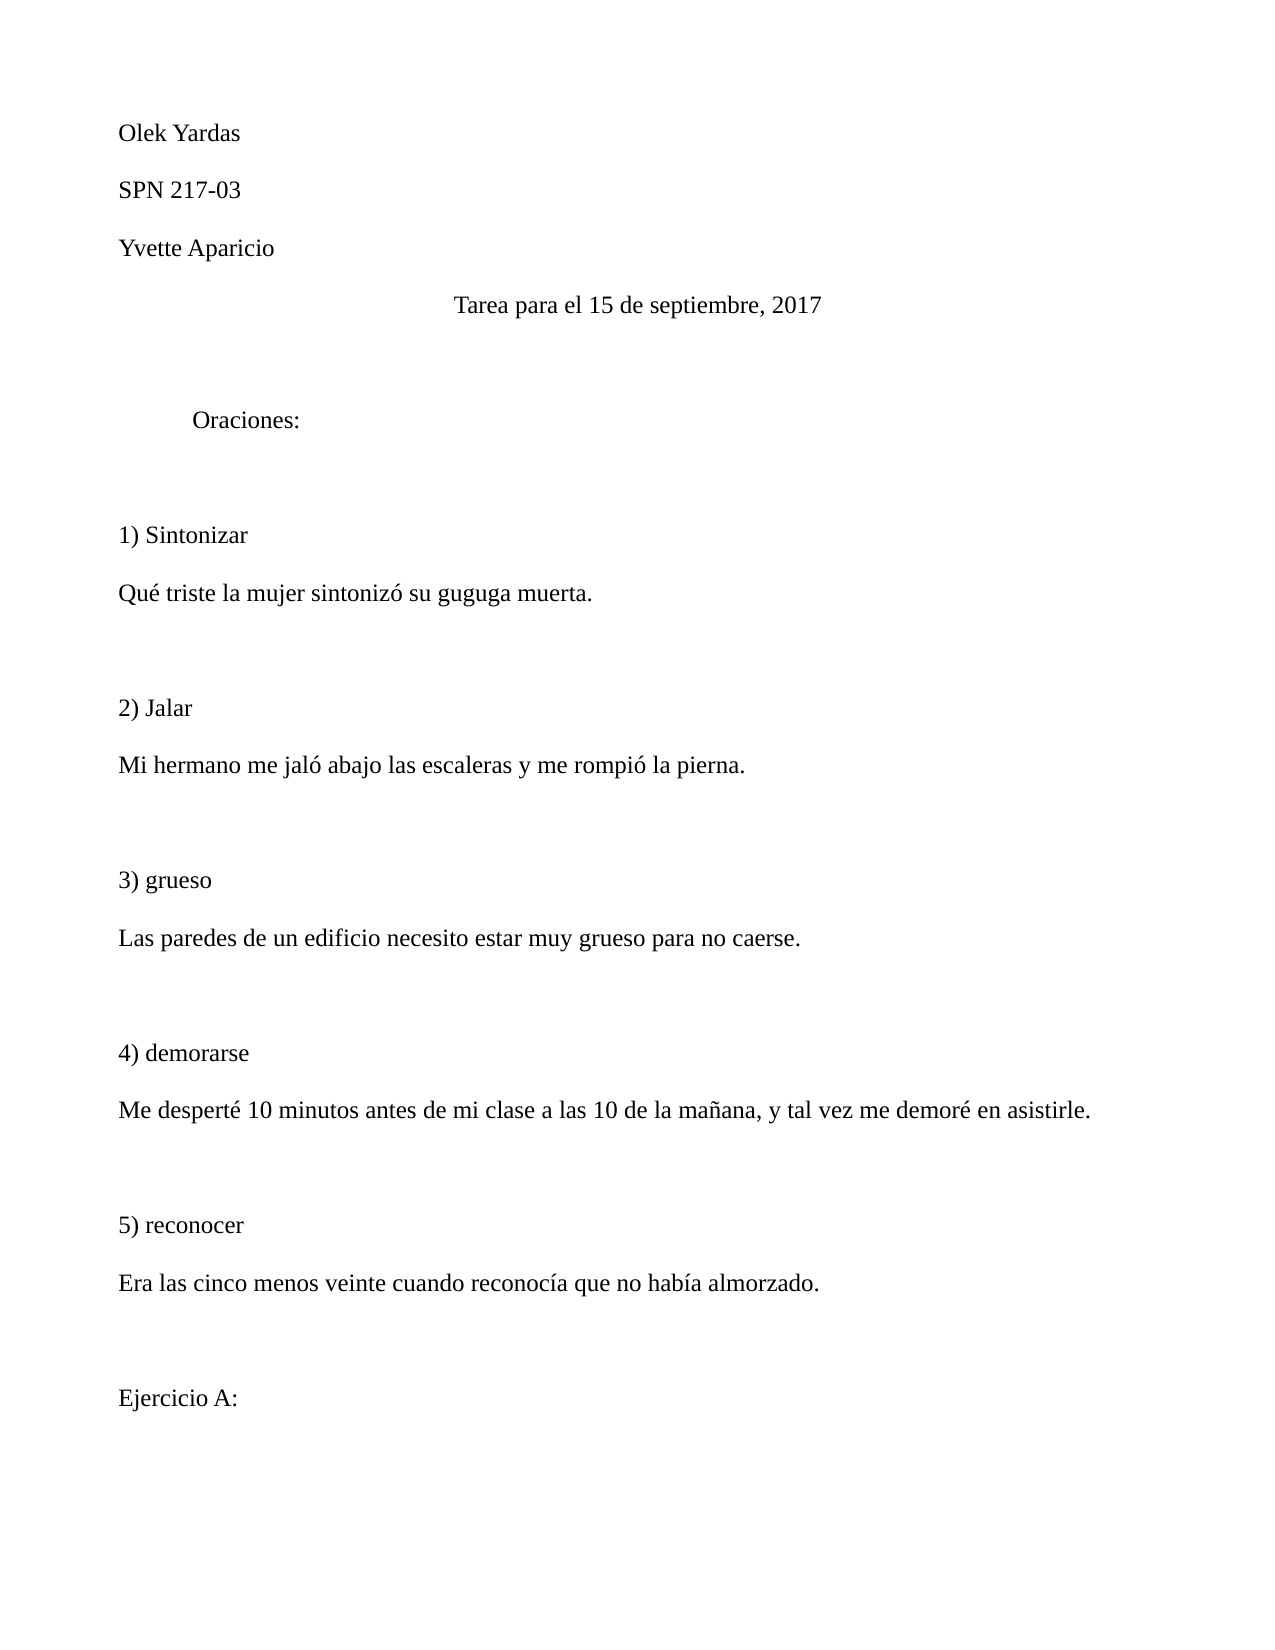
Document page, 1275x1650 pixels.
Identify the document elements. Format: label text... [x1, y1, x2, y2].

text Olek Yardas [118, 118, 1157, 147]
text Qué triste la mujer sintonizó su guguga muerta. [118, 578, 1157, 607]
text 1) Sintonizar [118, 521, 1157, 549]
text 3) grueso [118, 866, 1157, 894]
text Era las cinco menos veinte cuando reconocía que no había almorzado. [118, 1268, 1157, 1297]
text 2) Jalar [118, 693, 1157, 722]
text Ejercicio A: [118, 1383, 1157, 1412]
text SPN 217-03 [118, 176, 1157, 204]
text Tarea para el 15 de septiembre, 2017 [118, 291, 1157, 319]
text Yvette Aparicio [118, 233, 1157, 262]
text Me desperté 10 minutos antes de mi clase a las 10 de la mañana, y tal vez me demoré en asistirle. [118, 1096, 1157, 1124]
text Mi hermano me jaló abajo las escaleras y me rompió la pierna. [118, 751, 1157, 779]
text Oraciones: [118, 406, 1157, 434]
text Las paredes de un edificio necesito estar muy grueso para no caerse. [118, 923, 1157, 952]
text 5) reconocer [118, 1211, 1157, 1239]
text 4) demorarse [118, 1038, 1157, 1067]
